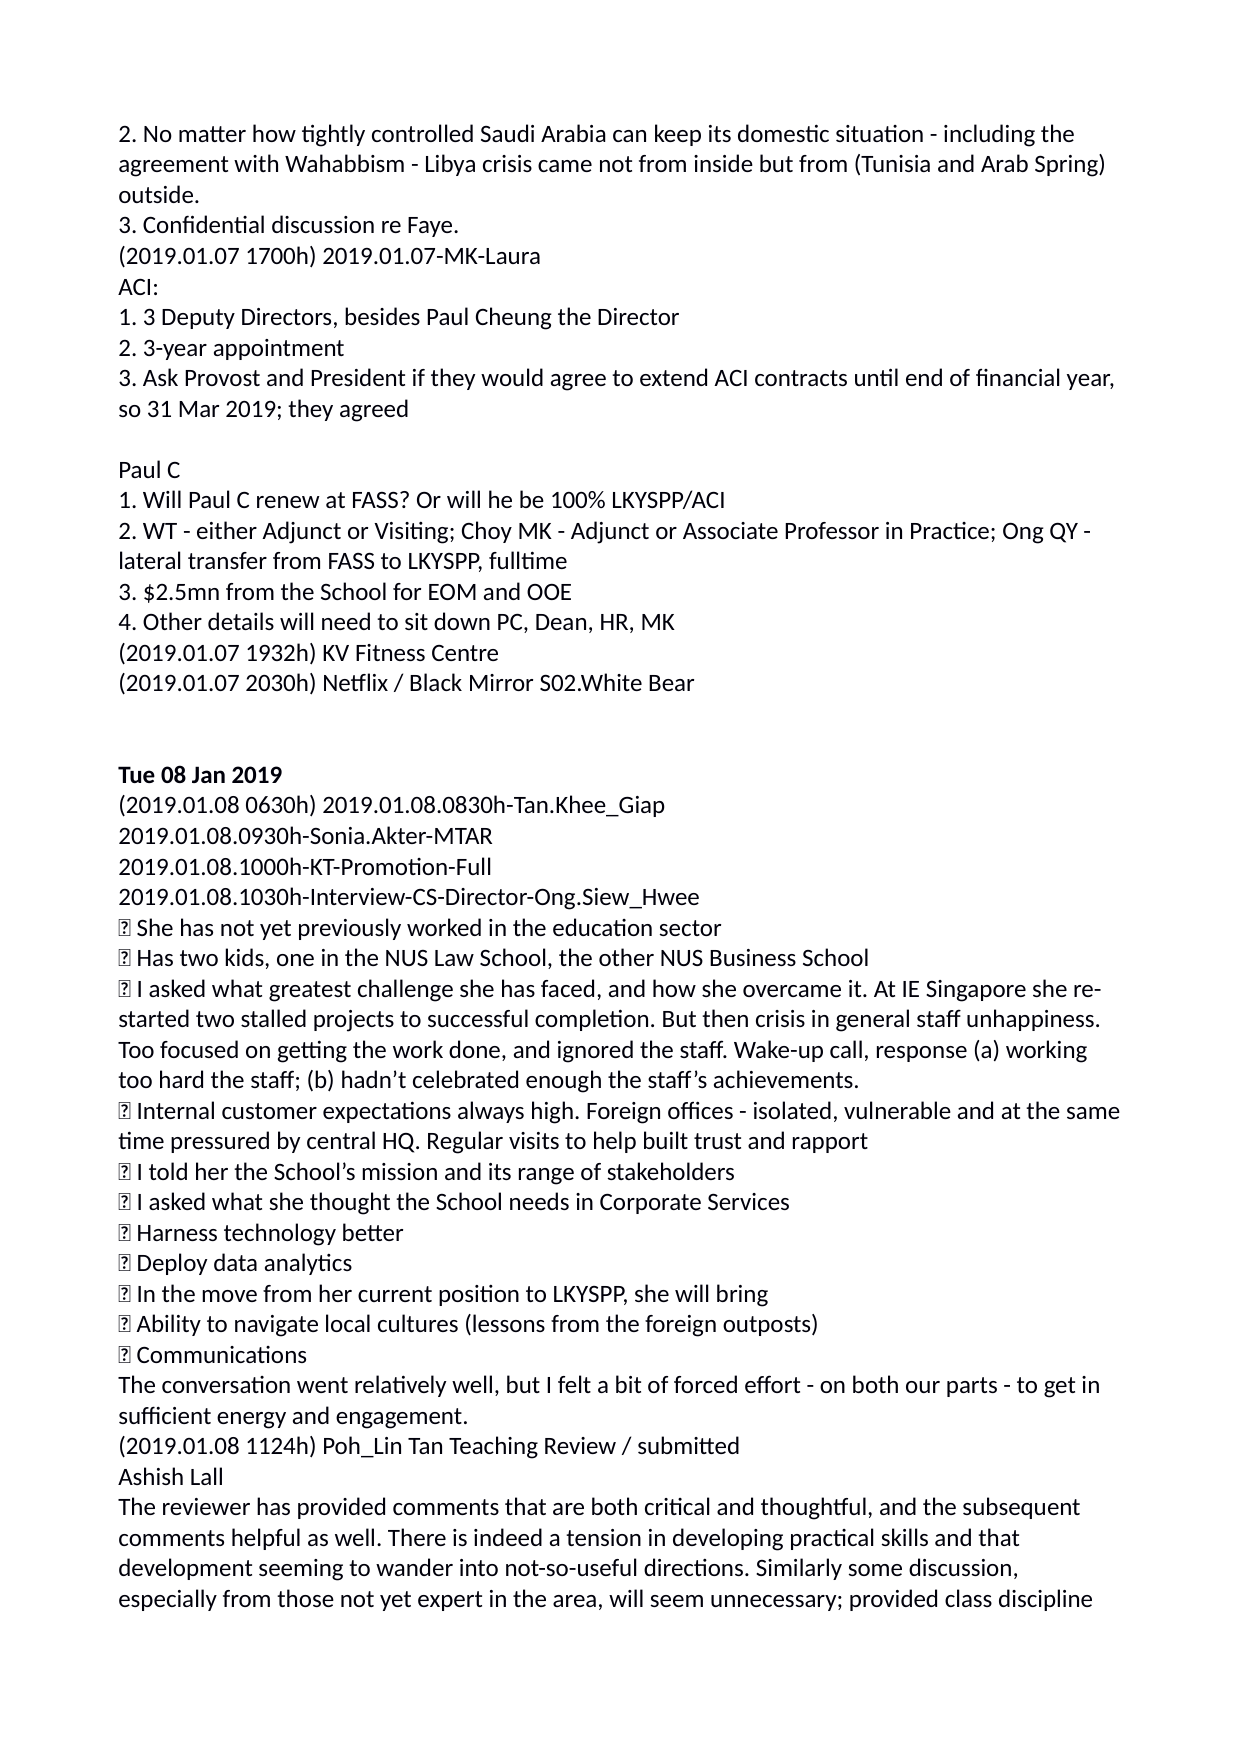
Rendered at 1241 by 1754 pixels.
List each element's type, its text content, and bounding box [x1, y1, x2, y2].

text  Has two kids, one in the NUS Law School, the other NUS Business School [118, 942, 1122, 973]
text (2019.01.08 0630h) 2019.01.08.0830h-Tan.Khee_Giap [118, 789, 1122, 820]
text (2019.01.07 2030h) Netflix / Black Mirror S02.White Bear [118, 667, 1122, 698]
text 2. 3-year appointment [118, 332, 1122, 362]
text 1. 3 Deputy Directors, besides Paul Cheung the Director [118, 301, 1122, 332]
text  Communications [118, 1339, 1122, 1369]
text ACI: [118, 271, 1122, 301]
text Tue 08 Jan 2019 [118, 759, 1122, 789]
text  In the move from her current position to LKYSPP, she will bring [118, 1278, 1122, 1308]
text 2. No matter how tightly controlled Saudi Arabia can keep its domestic situation - including the agreement with Wahabbism - Libya crisis came not from inside but from (Tunisia and Arab Spring) outside. [118, 118, 1122, 210]
text The reviewer has provided comments that are both critical and thoughtful, and the subsequent comments helpful as well. There is indeed a tension in developing practical skills and that development seeming to wander into not-so-useful directions. Similarly some discussion, especially from those not yet expert in the area, will seem unnecessary; provided class discipline [118, 1492, 1122, 1614]
text  I told her the School’s mission and its range of stakeholders [118, 1156, 1122, 1186]
text 3. $2.5mn from the School for EOM and OOE [118, 576, 1122, 606]
text  I asked what she thought the School needs in Corporate Services [118, 1186, 1122, 1217]
text  Harness technology better [118, 1217, 1122, 1247]
text (2019.01.08 1124h) Poh_Lin Tan Teaching Review / submitted [118, 1431, 1122, 1461]
text Paul C [118, 454, 1122, 484]
text 2019.01.08.0930h-Sonia.Akter-MTAR [118, 820, 1122, 851]
text 2. WT - either Adjunct or Visiting; Choy MK - Adjunct or Associate Professor in Practice; Ong QY - lateral transfer from FASS to LKYSPP, fulltime [118, 515, 1122, 576]
text 3. Ask Provost and President if they would agree to extend ACI contracts until end of financial year, so 31 Mar 2019; they agreed [118, 362, 1122, 423]
text The conversation went relatively well, but I felt a bit of forced effort - on both our parts - to get in sufficient energy and engagement. [118, 1369, 1122, 1431]
text Ashish Lall [118, 1461, 1122, 1492]
text  She has not yet previously worked in the education sector [118, 912, 1122, 942]
text 2019.01.08.1000h-KT-Promotion-Full [118, 851, 1122, 881]
text  Internal customer expectations always high. Foreign offices - isolated, vulnerable and at the same time pressured by central HQ. Regular visits to help built trust and rapport [118, 1095, 1122, 1156]
text 3. Confidential discussion re Faye. [118, 210, 1122, 240]
text  I asked what greatest challenge she has faced, and how she overcame it. At IE Singapore she re-started two stalled projects to successful completion. But then crisis in general staff unhappiness. Too focused on getting the work done, and ignored the staff. Wake-up call, response (a) working too hard the staff; (b) hadn’t celebrated enough the staff’s achievements. [118, 973, 1122, 1095]
text 4. Other details will need to sit down PC, Dean, HR, MK [118, 606, 1122, 637]
text (2019.01.07 1700h) 2019.01.07-MK-Laura [118, 240, 1122, 271]
text 1. Will Paul C renew at FASS? Or will he be 100% LKYSPP/ACI [118, 484, 1122, 515]
text 2019.01.08.1030h-Interview-CS-Director-Ong.Siew_Hwee [118, 881, 1122, 912]
text  Ability to navigate local cultures (lessons from the foreign outposts) [118, 1308, 1122, 1339]
text (2019.01.07 1932h) KV Fitness Centre [118, 637, 1122, 667]
text  Deploy data analytics [118, 1247, 1122, 1278]
